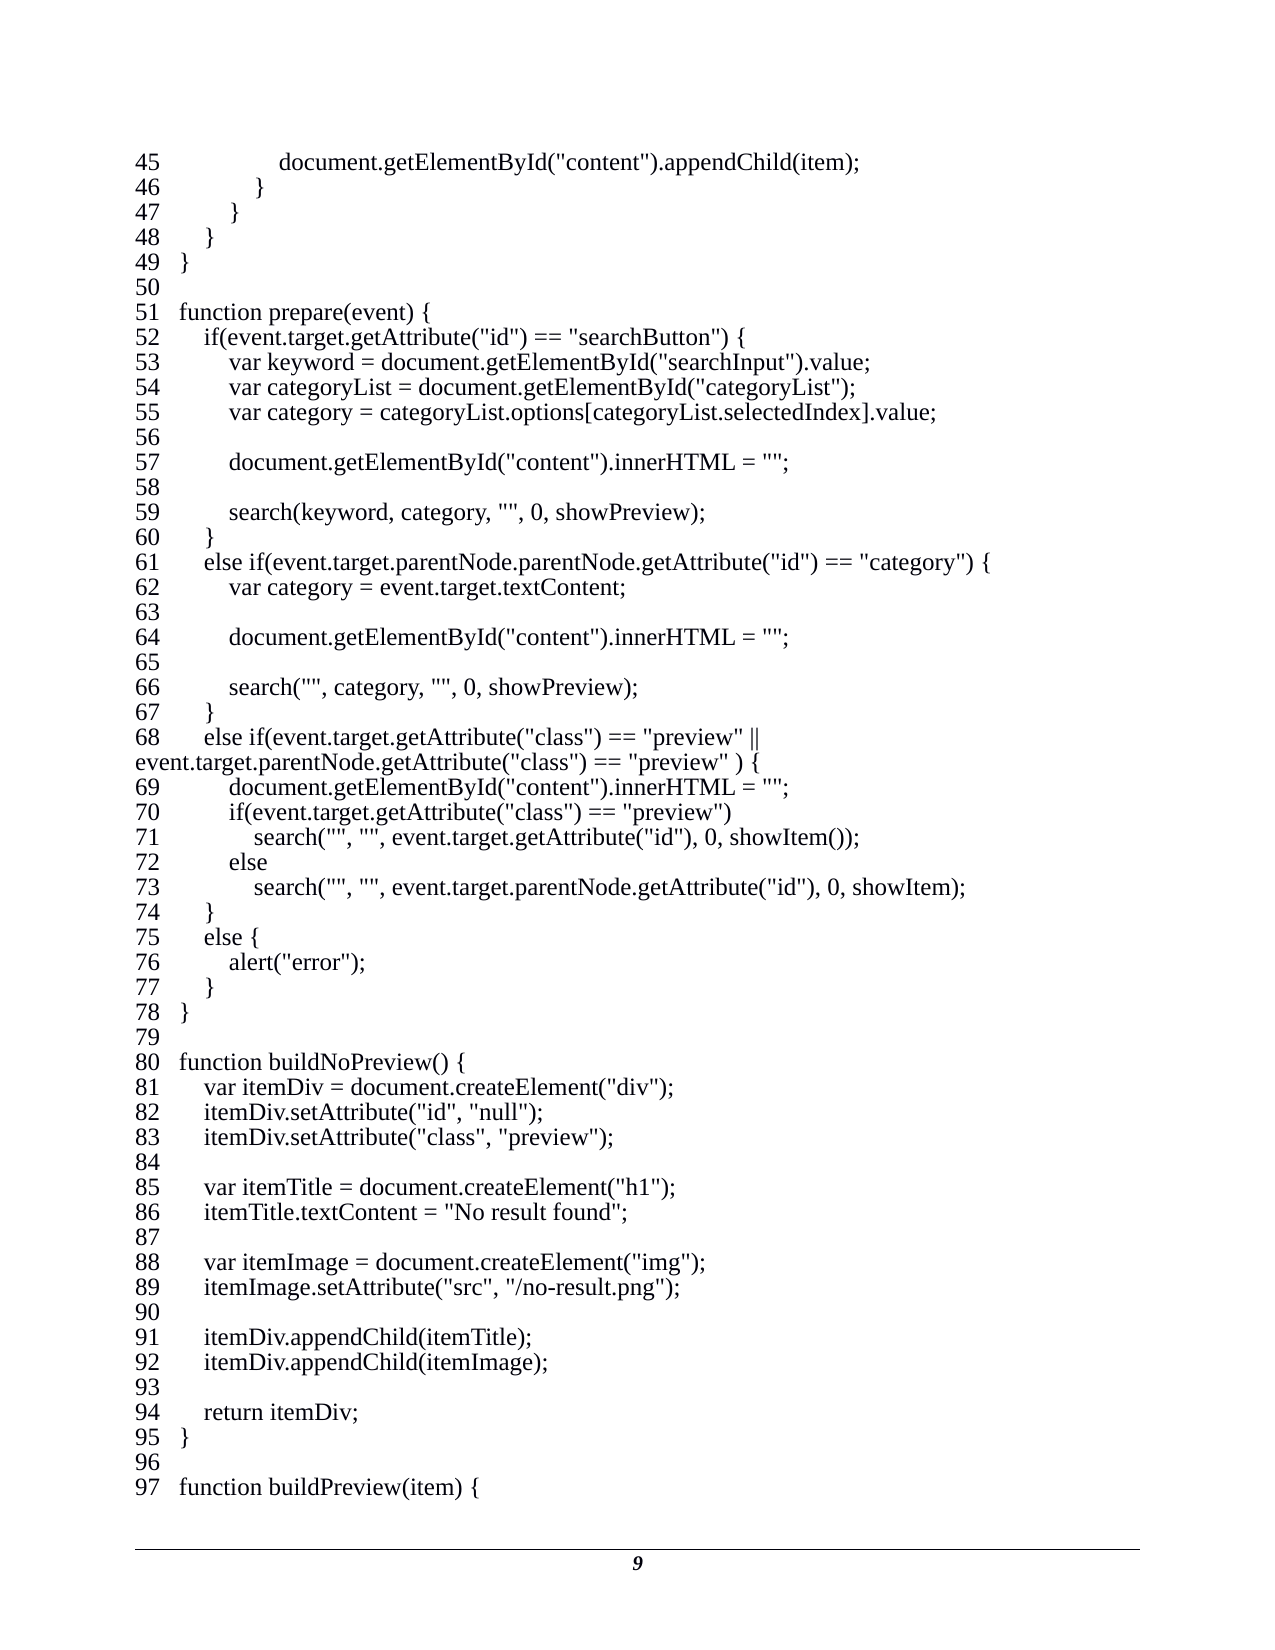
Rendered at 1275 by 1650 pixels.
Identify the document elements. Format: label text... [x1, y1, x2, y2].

text 64 document.getElementById("content").innerHTML = ""; [135, 625, 1140, 650]
text 47 } [135, 200, 1140, 225]
text 92 itemDiv.appendChild(itemImage); [135, 1350, 1140, 1375]
text 90 [135, 1300, 1140, 1325]
text 55 var category = categoryList.options[categoryList.selectedIndex].value; [135, 400, 1140, 425]
text 86 itemTitle.textContent = "No result found"; [135, 1200, 1140, 1225]
text 77 } [135, 975, 1140, 1000]
text 52 if(event.target.getAttribute("id") == "searchButton") { [135, 325, 1140, 350]
text 95 } [135, 1425, 1140, 1450]
text 46 } [135, 175, 1140, 200]
text 70 if(event.target.getAttribute("class") == "preview") [135, 800, 1140, 825]
text 60 } [135, 525, 1140, 550]
text 58 [135, 475, 1140, 500]
text 67 } [135, 700, 1140, 725]
text 83 itemDiv.setAttribute("class", "preview"); [135, 1125, 1140, 1150]
text 88 var itemImage = document.createElement("img"); [135, 1250, 1140, 1275]
text 73 search("", "", event.target.parentNode.getAttribute("id"), 0, showItem); [135, 875, 1140, 900]
text 82 itemDiv.setAttribute("id", "null"); [135, 1100, 1140, 1125]
text 75 else { [135, 925, 1140, 950]
text 79 [135, 1025, 1140, 1050]
text 53 var keyword = document.getElementById("searchInput").value; [135, 350, 1140, 375]
text 62 var category = event.target.textContent; [135, 575, 1140, 600]
text 96 [135, 1450, 1140, 1475]
text 76 alert("error"); [135, 950, 1140, 975]
text 71 search("", "", event.target.getAttribute("id"), 0, showItem()); [135, 825, 1140, 850]
text 50 [135, 275, 1140, 300]
text 97 function buildPreview(item) { [135, 1475, 1140, 1500]
text 68 else if(event.target.getAttribute("class") == "preview" || event.target.parentNode.getAttribute("class") == "preview" ) { [135, 725, 1140, 775]
text 74 } [135, 900, 1140, 925]
text 57 document.getElementById("content").innerHTML = ""; [135, 450, 1140, 475]
text 51 function prepare(event) { [135, 300, 1140, 325]
text 72 else [135, 850, 1140, 875]
text 93 [135, 1375, 1140, 1400]
text 89 itemImage.setAttribute("src", "/no-result.png"); [135, 1275, 1140, 1300]
text 84 [135, 1150, 1140, 1175]
text 94 return itemDiv; [135, 1400, 1140, 1425]
text 87 [135, 1225, 1140, 1250]
text 85 var itemTitle = document.createElement("h1"); [135, 1175, 1140, 1200]
text 69 document.getElementById("content").innerHTML = ""; [135, 775, 1140, 800]
text 81 var itemDiv = document.createElement("div"); [135, 1075, 1140, 1100]
text 61 else if(event.target.parentNode.parentNode.getAttribute("id") == "category") { [135, 550, 1140, 575]
text 80 function buildNoPreview() { [135, 1050, 1140, 1075]
text 91 itemDiv.appendChild(itemTitle); [135, 1325, 1140, 1350]
text 56 [135, 425, 1140, 450]
text 54 var categoryList = document.getElementById("categoryList"); [135, 375, 1140, 400]
text 45 document.getElementById("content").appendChild(item); [135, 150, 1140, 175]
text 78 } [135, 1000, 1140, 1025]
text 49 } [135, 250, 1140, 275]
text 66 search("", category, "", 0, showPreview); [135, 675, 1140, 700]
text 63 [135, 600, 1140, 625]
text 65 [135, 650, 1140, 675]
text 59 search(keyword, category, "", 0, showPreview); [135, 500, 1140, 525]
text 48 } [135, 225, 1140, 250]
